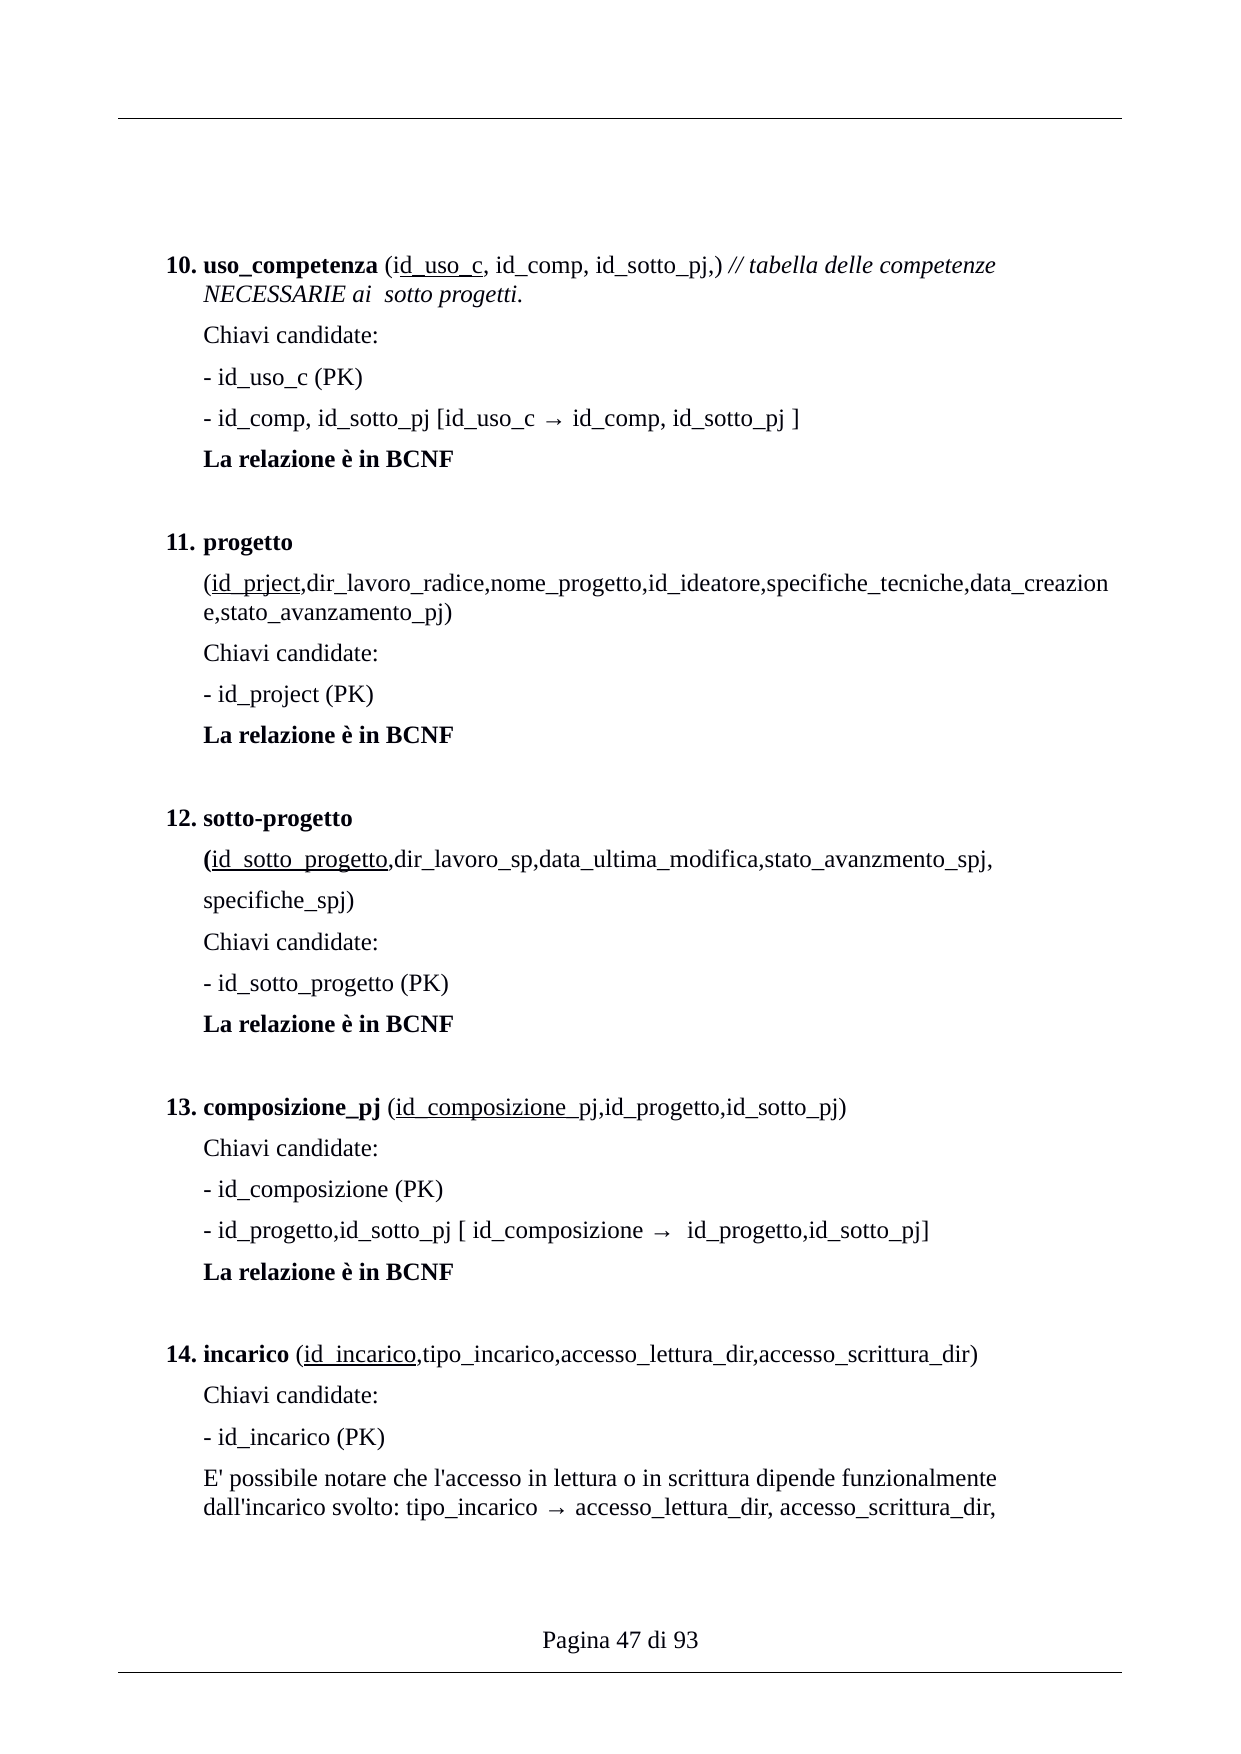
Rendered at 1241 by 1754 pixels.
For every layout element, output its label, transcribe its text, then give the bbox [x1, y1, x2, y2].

list La relazione è in BCNF [166, 1257, 1119, 1286]
list - id_comp, id_sotto_pj [id_uso_c → id_comp, id_sotto_pj ] [166, 403, 1119, 432]
list - id_progetto,id_sotto_pj [ id_composizione → id_progetto,id_sotto_pj] [166, 1216, 1119, 1244]
list - id_incarico (PK) [166, 1422, 1119, 1451]
list Chiavi candidate: [166, 321, 1119, 349]
list - id_sotto_progetto (PK) [166, 968, 1119, 997]
list sotto-progetto [166, 803, 1119, 832]
list composizione_pj (id_composizione_pj,id_progetto,id_sotto_pj) [166, 1092, 1119, 1121]
list (id_sotto_progetto,dir_lavoro_sp,data_ultima_modifica,stato_avanzmento_spj, [166, 844, 1119, 873]
list La relazione è in BCNF [166, 721, 1119, 749]
list Chiavi candidate: [166, 1133, 1119, 1162]
list incarico (id_incarico,tipo_incarico,accesso_lettura_dir,accesso_scrittura_dir) [166, 1339, 1119, 1368]
list uso_competenza (id_uso_c, id_comp, id_sotto_pj,) // tabella delle competenze NECESSARIE ai sotto progetti. [166, 251, 1119, 308]
list Chiavi candidate: [166, 1381, 1119, 1409]
list - id_project (PK) [166, 679, 1119, 708]
list E' possibile notare che l'accesso in lettura o in scrittura dipende funzionalmente dall'incarico svolto: tipo_incarico → accesso_lettura_dir, accesso_scrittura_dir, [166, 1463, 1119, 1521]
list Chiavi candidate: [166, 927, 1119, 956]
list progetto [166, 527, 1119, 556]
list (id_prject,dir_lavoro_radice,nome_progetto,id_ideatore,specifiche_tecniche,data_creazione,stato_avanzamento_pj) [166, 568, 1119, 626]
list - id_uso_c (PK) [166, 362, 1119, 391]
list specifiche_spj) [166, 886, 1119, 914]
list La relazione è in BCNF [166, 444, 1119, 473]
list - id_composizione (PK) [166, 1174, 1119, 1203]
list La relazione è in BCNF [166, 1009, 1119, 1038]
list Chiavi candidate: [166, 638, 1119, 667]
